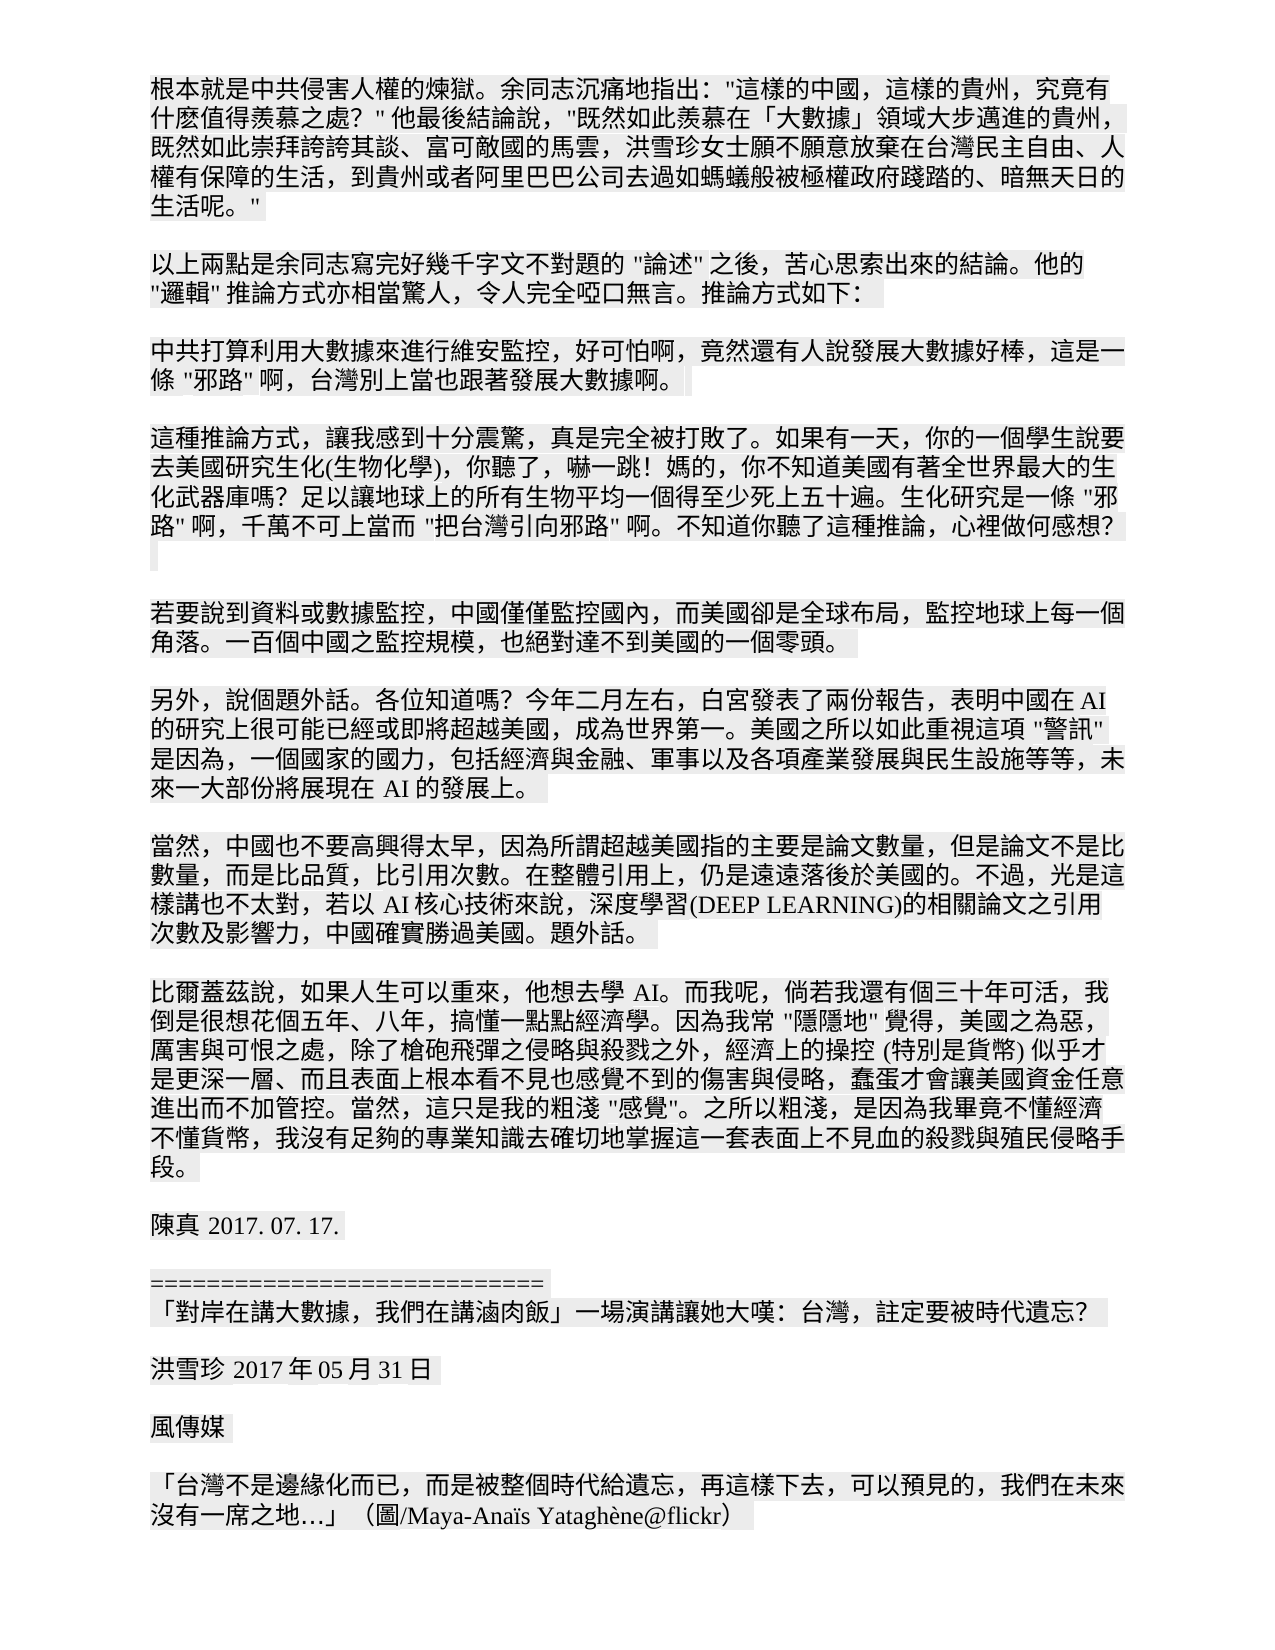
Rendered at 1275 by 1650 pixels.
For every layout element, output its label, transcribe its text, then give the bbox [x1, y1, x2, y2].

text 浪費一下版面篇幅，貼一篇余同志的文章給大家學習一下忽悠手法。首先，你得先看另一篇文章，作者是洪雪珍，我覺得寫得挺好的 (因為我被萬惡的共匪洗腦了)。這時候，就特別需要余同志出面掃蕩妖言。 余同志有個習慣，在寫文章之前，喜歡先罵對方 "不學無術" 或 "一知半解" 或是 "非其專長"。對此，我得先表明，我將近20年前就在劍橋寫過一篇 AI (人工智慧) 的哲學論文，佳評如潮，加上原本的醫學專業就是大腦 (brain) 與心靈 (mind) 方面，二十年來對 AI 的閱讀與研究更是不曾間斷，不敢稱為專家，但勉勉強強應該算是對 AI 有點認識吧，至少比余同志應該更加內行至少一千萬倍才對。 AI 進展的基本難題之一就是大數據，簡單說就是如何讓機器可以像人腦比天上繁星還多的神經元網絡那樣迅速處理天文數字般的資訊，並且能從中產生理性或合理決策，乃至產生智慧與情感。 不過，被迫做這專家聲明其實是很無聊而可笑的，因為，報導或討論 AI或大數據的發展狀況，哪需要身為專家？任何一個人或任何一個記者都有能力寫出相關報導不是嗎？就好像報導中國桌球運動的發展，需要自己就是個桌球國手或奧運金牌才有資格報導或談論嗎？這就是余同志厲害之處，先來個鬼扯蛋，以一種毫不相干的專家身份訴求，打垮對方一切言論的基本可信度。 我常覺得，再怎麼艱難而周全的論點，回應上都不是問題；而且，越是深刻嚴謹的論點，其實越容易批評。因為，倘若你不認同其所言，意味著你肯定是發現其破綻或錯誤之處。但是有一種 "論點" 卻無法批評，那就是鬼扯蛋，不知所云，胡言亂語一通，余同志的作文基本上就是屬於這一類。 一個聰明的學生，你很容易教他，因為你從他的發言或寫作中，你很快就能看見他哪一點不足。但是你很難教導一個胡言亂語鬼扯蛋的學生，因為你若想教他，等於是要從頭開始一個字一個字教起，等於是要為他寫上好幾本書才有可能教會他。倘若這個蠢材卻又毫無病識感，居然自我滿意度爆表，以為自己是天才或才子，我看那就只能仰天長嘯，根本沒法教了。余同志就是屬於這一類的學生，不過我知道他是故意的，若不故意鬼扯蛋，如何做好忽悠局的艱巨任務？ 總之，我是沒法教余同學了，請各位自己看文章吧，看你被忽悠了沒？余同志的忽悠結論有幾點，我幫大家做個原文摘要： 一，倡導「大數據」，"就是強不知以為知地將台灣引向邪路"。 二，余同志指控 "馬雲說貴州將成為中國乃至世界的矽谷" 是一個笑話，一個謊言。余同學舉了許多例子，"證明" 貴洲非常落後，甚至還有人燒垃圾取暖結果死於一氧化碳中毒，根本就是中共侵害人權的煉獄。余同志沉痛地指出："這樣的中國，這樣的貴州，究竟有什麽值得羨慕之處？" 他最後結論說，"既然如此羨慕在「大數據」領域大步邁進的貴州，既然如此崇拜誇誇其談、富可敵國的馬雲，洪雪珍女士願不願意放棄在台灣民主自由、人權有保障的生活，到貴州或者阿里巴巴公司去過如螞蟻般被極權政府踐踏的、暗無天日的生活呢。" 以上兩點是余同志寫完好幾千字文不對題的 "論述" 之後，苦心思索出來的結論。他的 "邏輯" 推論方式亦相當驚人，令人完全啞口無言。推論方式如下： 中共打算利用大數據來進行維安監控，好可怕啊，竟然還有人說發展大數據好棒，這是一條 "邪路" 啊，台灣別上當也跟著發展大數據啊。 這種推論方式，讓我感到十分震驚，真是完全被打敗了。如果有一天，你的一個學生說要去美國研究生化(生物化學)，你聽了，嚇一跳！媽的，你不知道美國有著全世界最大的生化武器庫嗎？足以讓地球上的所有生物平均一個得至少死上五十遍。生化研究是一條 "邪路" 啊，千萬不可上當而 "把台灣引向邪路" 啊。不知道你聽了這種推論，心裡做何感想？ 若要說到資料或數據監控，中國僅僅監控國內，而美國卻是全球布局，監控地球上每一個角落。一百個中國之監控規模，也絕對達不到美國的一個零頭。 另外，說個題外話。各位知道嗎？今年二月左右，白宮發表了兩份報告，表明中國在AI的研究上很可能已經或即將超越美國，成為世界第一。美國之所以如此重視這項 "警訊" 是因為，一個國家的國力，包括經濟與金融、軍事以及各項產業發展與民生設施等等，未來一大部份將展現在 AI 的發展上。 當然，中國也不要高興得太早，因為所謂超越美國指的主要是論文數量，但是論文不是比數量，而是比品質，比引用次數。在整體引用上，仍是遠遠落後於美國的。不過，光是這樣講也不太對，若以 AI核心技術來說，深度學習(DEEP LEARNING)的相關論文之引用次數及影響力，中國確實勝過美國。題外話。 比爾蓋茲說，如果人生可以重來，他想去學 AI。而我呢，倘若我還有個三十年可活，我倒是很想花個五年、八年，搞懂一點點經濟學。因為我常 "隱隱地" 覺得，美國之為惡，厲害與可恨之處，除了槍砲飛彈之侵略與殺戮之外，經濟上的操控 (特別是貨幣) 似乎才是更深一層、而且表面上根本看不見也感覺不到的傷害與侵略，蠢蛋才會讓美國資金任意進出而不加管控。當然，這只是我的粗淺 "感覺"。之所以粗淺，是因為我畢竟不懂經濟不懂貨幣，我沒有足夠的專業知識去確切地掌握這一套表面上不見血的殺戮與殖民侵略手段。 陳真 2017. 07. 17. ============================ 「對岸在講大數據，我們在講滷肉飯」一場演講讓她大嘆：台灣，註定要被時代遺忘？ 洪雪珍 2017年05月31日 風傳媒 「台灣不是邊緣化而已，而是被整個時代給遺忘，再這樣下去，可以預見的，我們在未來沒有一席之地…」（圖/Maya-Anaïs Yataghène@flickr） 對岸在講大數據，我們在講滷肉飯，這樣的高度落差，已經不是用天差地別足以形容的。台灣不是邊緣化而已，而是被整個時代給遺忘，再這樣下去，可以預見的，我們在未來沒有一席之地…… 馬雲5月26日在中國貴州省的演講，你看了嗎？我看了，心裡很難過，而我的同學更難過！ 他做兩岸交流，當對岸要在5月25日至5月28日在貴州舉辦「國際大數據博覽會」，以及「機器智慧」高峰對談會，他積極拜訪台灣的一些公會或企業，請他們參加，一概被拒絕，還被嘲笑一番：「貴州那麼窮，除了茅台酒之外，沒有其他產業，我們去幹嘛？」 他們還賣弄了一下國中學到的地理知識，貴州是全中國唯一沒有平原的省，90%是崎嶇山地，無法發展，人民很窮，天氣也差，十天有八天是天灰雨濕，所以都笑貴州人什麼都沒有，卻有「三無」：天無三日晴，地無三里平，人無三兩銀。 這個印象，一直殘留在台灣人的腦海裡，卻忘記地球一直在轉動，中國一直在改變，貴州早已不是昔日阿蒙，它是未來資料時代（DT）的矽谷。 結果，我同學一到博覽會現場，看到人山人海，很想放聲大哭。媒體報導有5萬人與會，連鴻海郭台銘都來了，和我同學合照留影。主辦單位告訴他，3個月前他們就不敢接電話，搶著要聽馬雲、馬化騰的電話多到讓人手軟，大家都急切地渴望趕搭大數據與人工智慧這趟列車，就怕沒搭上落後了。 我想你一定跟我一樣，心裡吶悶，是去參加產業博覽會，又不是去觀光，為什麼要挑剔它在貴州這個地方舉辦？但是我們其實懂得的，他們就是用觀光的心態在看產業未來的趨勢。 即使如此，馬雲在演講時，一起頭就先幫大家釋疑，談到貴州過去是怎樣的，而緊接著的未來會發生什麼大事，無意中對著那些掌握台灣科技產業的人呼了一個大巴掌。 馬雲說，貴州在過去的確先天不足，交通不行，基礎建設不行，至於人才，有才華的人都走了。到了幾年前，貴州認為如果還和大家在同一條公路上競爭，沒有機會跑得過前面的車，決定跳離，換到另一條公路，這條公路便是資料時代（DI）。 去年，貴州就交出漂亮的成績，電商網購增速是中國第一，網上銷售增速是中國第二，上雲的中小企業占55%。 接著，馬雲提出，這是一個重新定義的時代！貴州重新定義它自己，它不是用昨天來定義自己，而是將昨天與後天做一個連結，走向新的可能！ 台灣呢？看不到產業政策，看不到國家治理方向，只聞到昨天剩下壞掉的菜，散發出一股敗壞的氣味。 在這場博覽會開幕的前一天，5月24日，我看到一則新聞，台灣的經濟部要舉辦「滷肉飯節」，我以為看錯單位了，來回反覆看三遍之後，發現真的是經濟部，有一股要去撞牆的衝動。也不過是6天前，台北市政府在5月18日頒發傳統市場節的天下第一攤，今年主題就是「滷肉飯」！ 對岸在講大數據，我們在講滷肉飯，還沒完，5月15日台灣的頭條新聞是豬哥亮過世，中國是一帶一路高峰會，這樣的高度落差，已經不是用天差地別足以形容的。台灣不是邊緣化而已，而是被整個時代給遺忘，再這樣下去，可以預見的，我們在未來沒有一席之地。 作者介紹│洪雪珍 專欄作家，職場理念：成功都是努力來的！目前任職yes123求職網擔任資深副總經理，商業周刊專欄作家，曾任職自由時報行銷經理、台北愛樂電台行銷總監、聯合報主編。目前已出版《不乖勝出》、《工作愈換愈好，得有這些本事》等書。 本文經授權轉載自洪雪珍粉絲專頁（原標題：台灣，注定要被時代遺忘？） ========================= 余杰專欄：你所羨慕的馬雲「大數據」到底是什麼？ 余杰 2017年06月11日 風傳媒 習近平訪美。習近平與馬雲。（美聯社） 在台灣媒體「風傳媒」上讀到一篇題為《對岸在講大數據，我們在講滷肉飯》的熱文，我不禁有話要說。這篇文章的作者是洪雪珍，文章末尾的簡介中說：「專欄作家，職場理念：成功都是努力來的！目前任職yes123求職網擔任資深副總經理，商業週刊專欄作家，曾任職自由時報行銷經理、臺北愛樂電台行銷總監、聯合報主編。」 在我看來，台灣目前的亂象之一，就是一知半解的專欄作家太多了，這些專欄作家的學識、視野和價值立場都如此偏狹、落伍、充滿威權時代的遺緒，偏偏又好為人師，常常發表誤導青年一代的文字。 奇文不妨共賞析。這篇文章從中國電商巨頭馬雲出席貴州的博覽會談起，批評台灣商界看不起蒸蒸日上、一日千里的貴州，並引用馬雲在貴州的演講來佐證。馬雲說：「中國一直在改變，貴州早已不是昔日阿蒙，它是未來資料時代（DT）的矽穀。去年，貴州就交出漂亮的成績，電商網購增速是中國第一，網上銷售增速是中國第二。」反過來，作者批評台灣說：「台灣呢？看不到產業政策，看不到國家治理方向，只聞到昨天剩下壞掉的菜，散發出一股敗壞的氣味。」作者的結論是：「對岸在講大數據，我們在講滷肉飯……台灣不是邊緣化而已，而是被整個時代給遺忘，再這樣下去，可以預見的，我們在未來沒有一席之地。」 這種貌似心憂天下的言論非常有迷惑力，這篇文章一夜之間便獲得數萬點擊率。然而，做憂慮狀容易，是否憂到了要害處卻另當別論。 洪雪珍推崇的馬雲的「大數據」究竟是什麽東西？在共產黨中國，「大數據」的首要價值並非商業價值，乃是政治價值，「大數據」是「維穩時代」政府監控人民的重要的技術手段，我在一篇評論馬雲的文章中曾有過一番分析： 二零一六年十月二十一日，馬雲應邀到中央政法委作講座，中國官媒體可以對這次講座保持低調，其重要性被大大低估。馬雲以「科技創新在未來社會治理中的作用」為題，講了一堂「前沿科普」課，堪稱史無前例。中央政法委領導現場主持講座；公安部、最高人民法院、最高人民檢察院領導分別在主會場或分會場聽取講座；全國政法綜治系統除辦案、執勤、值班之外有三千六百個分會場、一百五十二萬幹警通過視頻系統在各分會場聽講。 首先，馬雲大拍中共政法委的馬屁：「中國有十三億人，有多複雜！我認為，這個工作（監控人民）沒有理想主義是做不出來的。強大的理想主義，對於未來的擔當和各種方法，我是充滿敬仰之情。」蓋世太保般殘民以逞的工作，確實需要宗教般的熱忱來支撐。在馬雲及其主子看來，十三億人民都是需要防範、監控的敵人。數據時代就是預測未來的時代，「整個數據時代最重要的事情，是要做到事前諸葛亮，就是有預防機制」。馬雲公開宣佈，阿里巴巴不僅僅是一個點石成金的賺錢機器，更是可以幫助黨國收集民眾的「大數據」的監控工具，甚至可以讓當局預先識別誰是好人、誰是壞人，「壞人根本走不進（天安門）廣場」。 如果中央政法委和馬雲的這一遠大目標實現了，中國就是一個現實版的《一九八四》。而民主自由的台灣若放棄自己的核心價值，臣服於「大數據」之下，不就是臣服於「老大哥」無所不在的監控之下嗎？我想，即便對新興科技一知半解的洪雪珍，也不願讓「大數據」記錄自己的所有隱私吧？ 馬雲的「大數據」當然要爲中共的「網絡安全」和「網絡主權」服務。換言之，馬雲不是普通的商人或科技先鋒，他不僅是一名幫助共產黨太子黨賺錢、洗錢的馬仔，更是一個幫助中共維護極權統治的有力幫凶。 習近平上臺之後，對網絡資訊嚴加控制，下令成立規模龐大的「中央網路安全和資訊領導小組」並親自兼任小組長。二零一六年十一月，中國全國人大通過《中華人民共和國網路安全法》，定於二零一七年六月一日生效。為實施網絡安全發，又出臺《互聯網新聞資訊服務管理規定》。 該新規定要求，所有網路平臺必須取得許可才能發佈新聞資訊，包括「有關政治、經濟、軍事、外交等社會公共事務的報導、評論，以及有關社會突發事件的報導、評論」。上述資訊的發佈，未經許可一律違法。比如，突發事件現場線民用手機即拍發佈，如未獲許可證即違法。即便轉發中國內地之外的資訊，若是對當局不利的資訊，也會受嚴厲懲罰。今年六四紀念日，一名廣州大學生因轉發香港六四燭光晚會的照片，被學校非法軟禁十多小時並勒令退學。馬雲的「大數據」，就是收集網民的資訊交給當局，從某種意義上說，就是充當告密者。 喜歡使用臉書等社交媒體的台灣年輕一代，願意過這種在社交媒體上發幾張照片、發幾句言語，就會遭到情治部門迫害的生活嗎？那將比台灣白色恐怖時代還要恐怖——那個時代還有黨外雜誌悄悄出版。 此前，曾有一群台灣職業高中的學生身穿納粹軍服拍攝畢業照，遭到媒體和民眾炮轟，校方反複道歉亦難以平息眾怒；如今，專欄作家發表一篇讓號稱「以人權立國」的台灣學習極權中國的「大數據」的文章，居然獲得滿堂喝彩，真是匪夷所思。如果說那些高中學生穿納粹軍服取樂是出於無知，那麽這位專欄作家羨慕員警國家的「大數據」就是強不知以為知地將台灣引向邪路，後者的危害遠遠大於前者。 馬雲說貴州將成為中國乃至世界的矽谷，這種毛澤東時代大躍進期間「畝產萬斤」式的虛假謊言，洪雪珍居然信以為真，真不知道她是過於善良，還是過於愚蠢。貴州若能成為矽谷，索馬裡和敘利亞早就成了世界上最安全的國家。貴州是中國經濟最落後、政治最黑暗的省份之一，這是眾所周知的常識。相當一部分貴州人連基本的生存權都得不到保障，「朱門酒肉臭，路有凍死骨」是今日貴州的寫照。 既然是專欄作家和職場導師，洪雪珍在跟隨馬雲的魔法棒翩翩起舞之前，應當好好研究一下今日中國、今日貴州的真相。在中國不能用穀歌等蒐索網站，民眾被共產黨洗腦，還情有可原；生活在資訊自由的台灣，用十分鐘時間就可以通過谷歌查到貴州發生的若干新聞事件，不做功課就只能怪自己太懶惰，而這種作者對讀者不負責任的做法，如同鼎新販賣劣質食品一樣可惡。 今日之貴州，底層民眾生不如死，統治階層則醉生夢死。案例之一：二零一二年十一月十六日，畢節市七星關區街頭，五名離家出走的男孩因在垃圾箱內生火取暖導致一氧化碳中毒而死亡，其年齡均在十歲左右。這五個男孩子有一個共同點：父母都在外面打工，家裡無人照看。有記者來到他們家中探訪，發現房子是泥土堆砌的，家貧如洗，除了一個電燈、一台電視，沒有任何電器，甚至沒有一床像樣的被子。馬雲到貴州，當然下榻設施毫不遜色於「北上廣」的五星級酒店，而這五個悲慘死去的孩子恐怕從未聽說過能爲他們打開幸福之門的「阿里巴巴」。 看到這則恐怖的資訊，北京藝術家信王軍憤怒地譴責說：「如果我是貴州畢節的領導，我會羞愧而死，我會自責而死，我會悲憤而死，我會找根繩把自己勒死，我會用門把自己擠死，我會撒泡尿把自己淹死！總之，這樣的領導該死！」然而，畢節的共產黨官員們早已練就「無恥之心」，當然不會自己「找死」。他們立即做了兩件事：一是抓捕最早報道此事件的作家、公民記者李元龍。李元龍曾在《畢節日報》當過八年記者，曾因在海外發表文章，被畢節市中級法院以「煽動顛覆罪」判處過兩年有期徒刑。此次李元龍不顧自身危險發佈此消息，他說：「太慘了，顧不了這麼多了。」果然，畢節市公安局認為其發佈該消息，「破壞畢節形象」，再度將其非法軟禁。 畢節地方官員做的第二件事是，將「嚴禁人畜入內，違者責任自負」十二個大字印在當地的所有垃圾桶上。對於「過於聰明」的官員的這一「彌補措施」，網民們冷嘲熱諷：網友「膠東縣令」說：「孩子不識字，畜生不識字，只有政府你識字！請政府自覺進垃圾桶吧。」網友「TV哇哇」說：「畢節：比垃圾桶更骯髒的是敷衍塞責。」網友「葉雨」說：「人畜不能進，人和畜能相提並論嗎？真是現實版的『華人與狗不得入內』。」 在貴州發生的比有馬雲和郭台銘等重量級人物出席的博覽會更重要的事件，是當地政府對家庭教會「活石教會」的殘酷迫害。二零一六年十二月月二十六日，貴陽活石教會牧師仰華（本名李國志）被控「故意洩露國家秘密罪」，被判處兩年半有期徒刑。奇怪的是，一名教會的牧師能知曉什麽「國家秘密」呢？ 所謂的「國家機密」是貴陽市政府成立的一個名叫「貴陽市依法處置貴陽活石教會指揮部」的機構發佈的一份檔，檔上蓋的公章是「貴陽市維護穩定工作領導小組辦公室」。文件說：「依法處置活石教會是一項政治任務，必須高度重視，單位主要領導必須親自抓，要根據全市的統一部署，認真組織完成各項工作任務。」檔附有一份活石教會成員的名單，發至各單位，要求各單位對本單位活石教會成員的資訊進行核查和「穩控」。在貴陽市婦幼保健院黨委辦公室工作的王瑤看到這份文件，拍照下來傳給會友余雷，余雷再傳給仰華牧師。當局終於找到了藉口，王瑤和余雷分別以「非法獲取國家機密罪」和「非法傳播國家機密」的罪名被捕。 仰華牧師被抓捕之後，在獄中遭受刑訊逼供。辦案方將他關在鐵椅上，踩踏他的腳，並以生命以及妻兒安全威脅。他們還對他說，「我們知道改變不了你的信仰，但是我們掌握一切，完全可以把你包裝成一個貪婪的牧師，讓你喪失所有聲譽。」因遭受酷刑，仰華的雙下肢因出現「散發性疹子」，腿部多處呈大面積潰爛，無法獨立行走，後被送往武警醫院住院治療，醫院曾向其妻子下達病重通知。 針對活石教案以及對仰華牧師的審判，當地學者張坦指出，所謂依法治國，是秦朝意義上的厲法治國，其目的是維護統治者的權力，而不是保護人的權利。「中國社會現在到處都是『機密』。比如他們要強拆我的家，他們發了一個『機密』檔說要來拆我的家，我獲得這個『機密』檔，是我犯法，而不是要強拆我家的人犯法。只有專制社會才到處都是『機密』，只有專制社會才處處是這樣的荒誕。」張坦更認為：「中國五千年歷史，有善治，有劣治，最惡劣的朝代，一個是秦朝，一個是明代。如果就任何一項具體指標來說，當下的中國與這兩個朝代比較，當下的中國在每一項上都有過之而無不及。中華民族走到了盡頭。」 這樣的中國，這樣的貴州，究竟有什麽值得羨慕的地方呢？既然如此羨慕在「大數據」領域大步邁進的貴州，既然如此崇拜誇誇其談、富可敵國的馬雲，洪雪珍女士願不願意放棄在台灣民主自由、人權有保障的生活，到貴州或者阿裡巴巴公司去過如螞蟻般被極權政府踐踏的、暗無天日的生活呢？ ＊作者為旅美作家 [150, 75, 1125, 1559]
